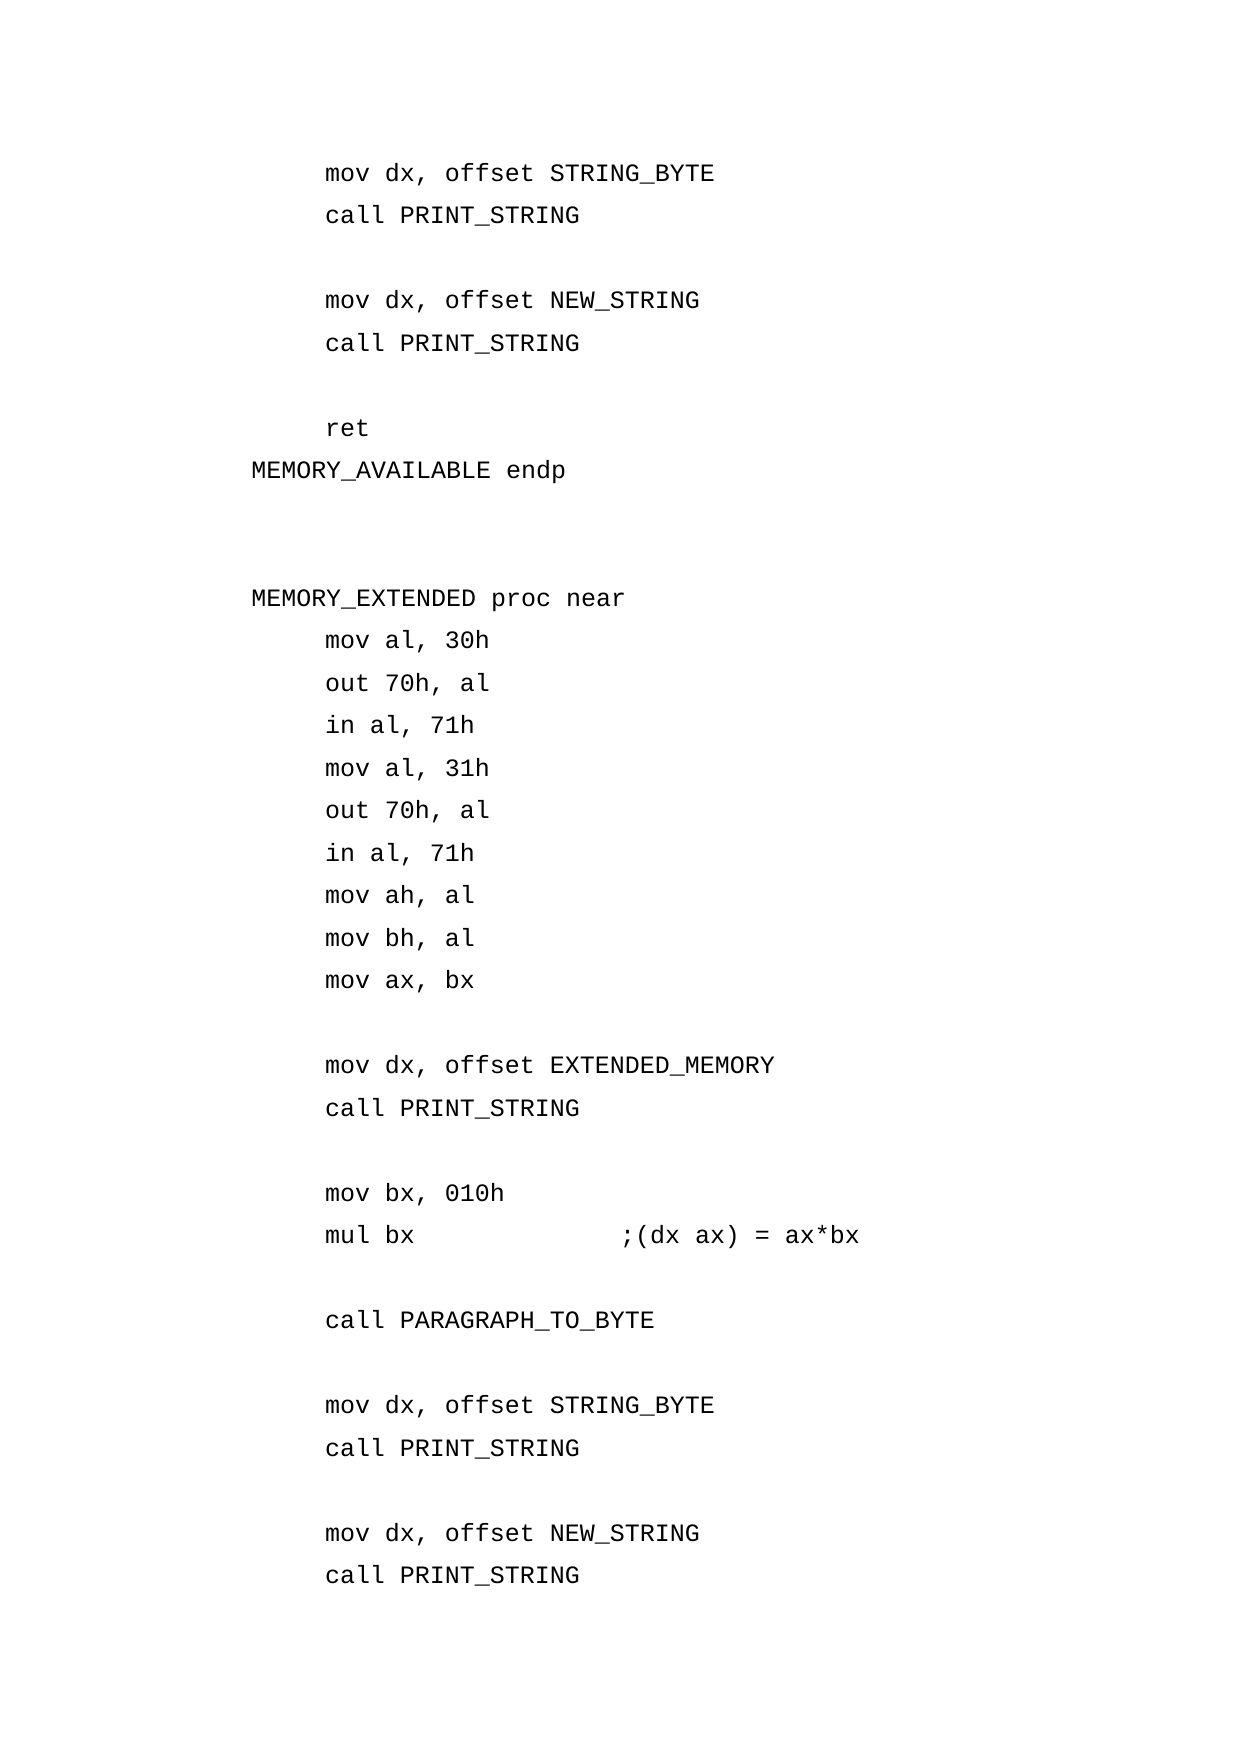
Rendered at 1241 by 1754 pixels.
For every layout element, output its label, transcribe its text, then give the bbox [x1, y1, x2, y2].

text mov dx, offset EXTENDED_MEMORY [177, 1053, 1152, 1081]
text mov dx, offset NEW_STRING [177, 1521, 1152, 1549]
text MEMORY_AVAILABLE endp [177, 458, 1152, 486]
text in al, 71h [177, 713, 1152, 741]
text call PRINT_STRING [177, 1563, 1152, 1591]
text mov dx, offset STRING_BYTE [177, 1393, 1152, 1421]
text mov al, 30h [177, 628, 1152, 656]
text mov dx, offset NEW_STRING [177, 288, 1152, 316]
text call PARAGRAPH_TO_BYTE [177, 1308, 1152, 1336]
text call PRINT_STRING [177, 1096, 1152, 1124]
text in al, 71h [177, 841, 1152, 869]
text call PRINT_STRING [177, 203, 1152, 231]
text mul bx ;(dx ax) = ax*bx [177, 1223, 1152, 1251]
text mov ah, al [177, 883, 1152, 911]
text ret [177, 416, 1152, 444]
text mov bh, al [177, 926, 1152, 954]
text MEMORY_EXTENDED proc near [177, 586, 1152, 614]
text mov dx, offset STRING_BYTE [177, 161, 1152, 189]
text out 70h, al [177, 671, 1152, 699]
text mov bx, 010h [177, 1181, 1152, 1209]
text out 70h, al [177, 798, 1152, 826]
text call PRINT_STRING [177, 331, 1152, 359]
text call PRINT_STRING [177, 1436, 1152, 1464]
text mov al, 31h [177, 756, 1152, 784]
text mov ax, bx [177, 968, 1152, 996]
